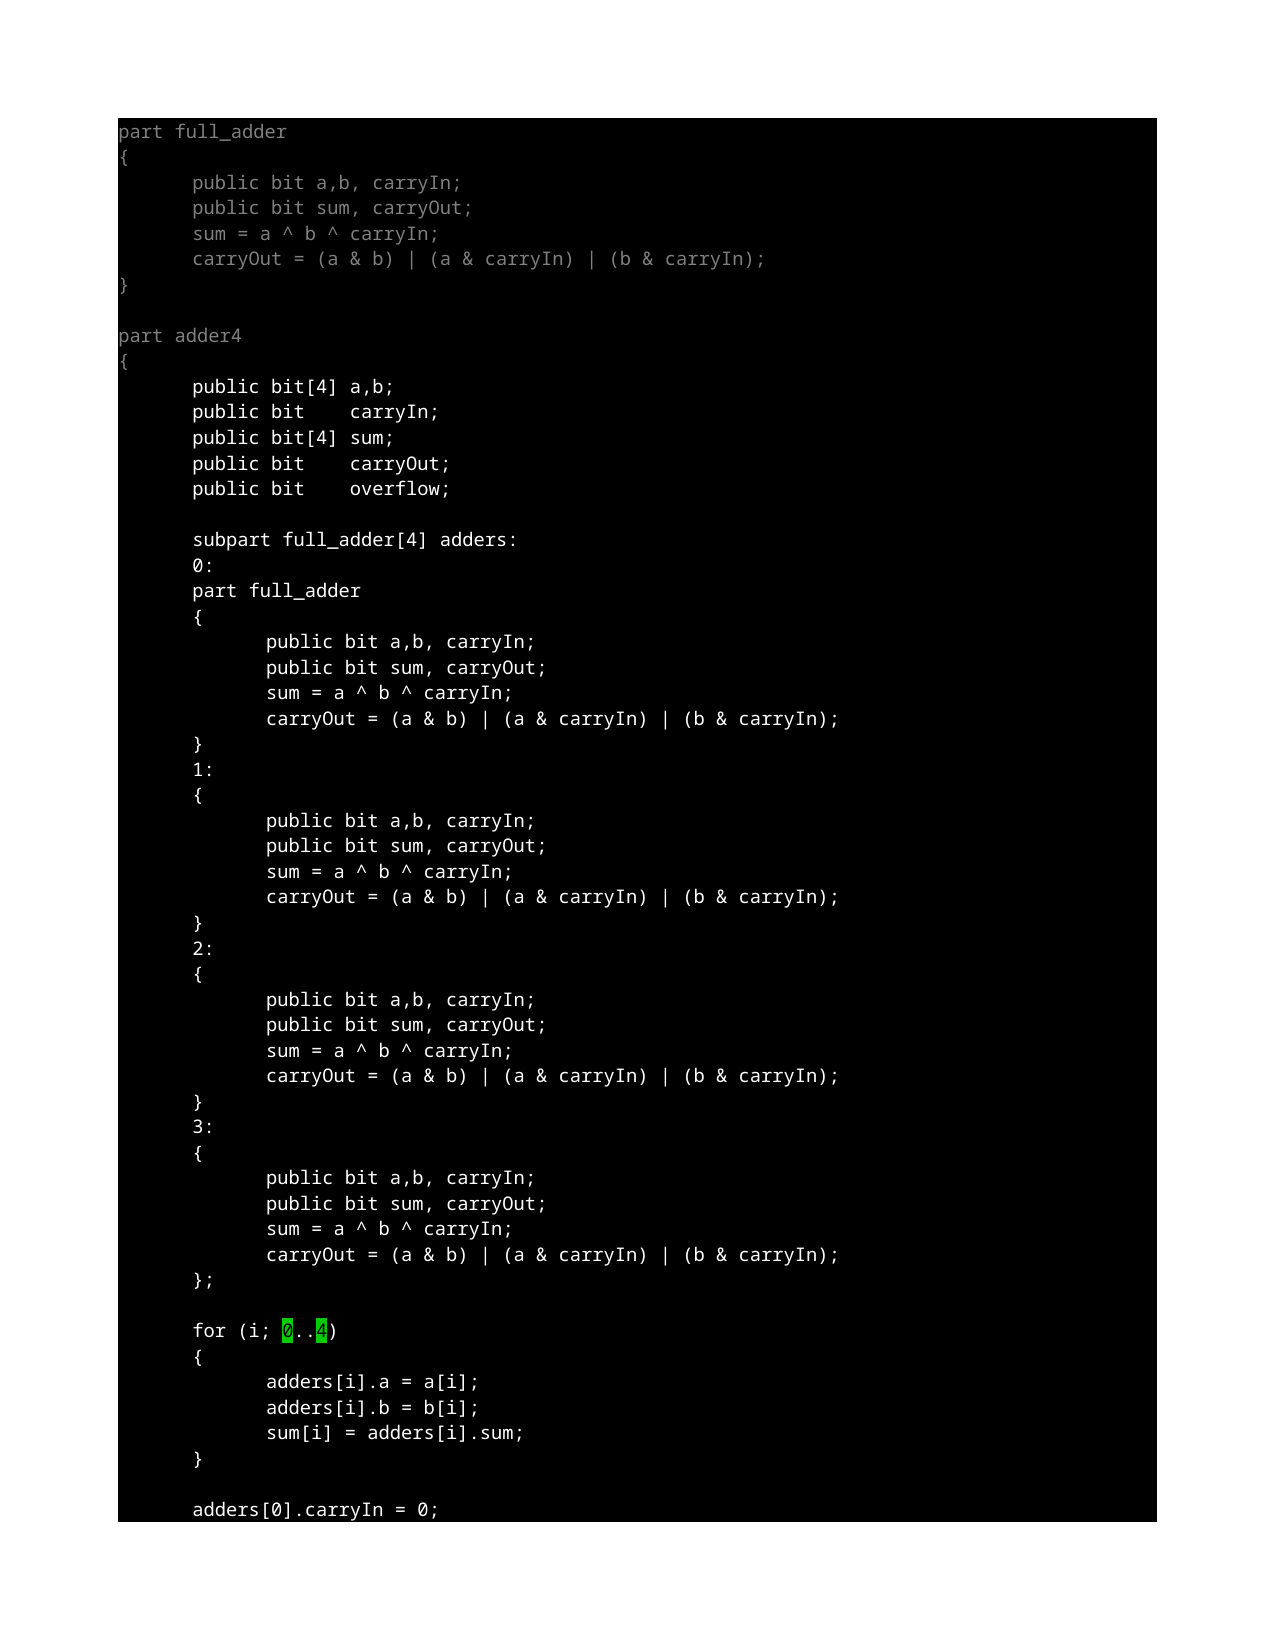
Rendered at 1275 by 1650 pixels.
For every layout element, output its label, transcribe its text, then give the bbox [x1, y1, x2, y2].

text 1: [118, 756, 1157, 782]
text { [118, 960, 1157, 986]
text public bit a,b, carryIn; [118, 807, 1157, 833]
text public bit carryOut; [118, 450, 1157, 475]
text carryOut = (a & b) | (a & carryIn) | (b & carryIn); [118, 1241, 1157, 1267]
text adders[i].a = a[i]; [118, 1369, 1157, 1394]
text } [118, 1088, 1157, 1113]
text adders[i].b = b[i]; sum[i] = adders[i].sum; [118, 1394, 1157, 1445]
text carryOut = (a & b) | (a & carryIn) | (b & carryIn); [118, 246, 1157, 271]
text public bit[4] sum; [118, 424, 1157, 450]
text adders[0].carryIn = 0; [118, 1496, 1157, 1522]
text public bit a,b, carryIn; [118, 628, 1157, 654]
text sum = a ^ b ^ carryIn; [118, 679, 1157, 705]
text public bit sum, carryOut; [118, 833, 1157, 858]
text part full_adder [118, 577, 1157, 603]
text sum = a ^ b ^ carryIn; [118, 1216, 1157, 1241]
text public bit carryIn; [118, 399, 1157, 424]
text }; [118, 1267, 1157, 1292]
text public bit sum, carryOut; [118, 195, 1157, 220]
text public bit overflow; [118, 475, 1157, 501]
text { [118, 348, 1157, 373]
text public bit sum, carryOut; [118, 1011, 1157, 1037]
text part adder4 [118, 322, 1157, 348]
text } [118, 1445, 1157, 1471]
text part full_adder [118, 118, 1157, 144]
text { [118, 782, 1157, 807]
text } [118, 909, 1157, 935]
text 0: [118, 552, 1157, 577]
text { [118, 1343, 1157, 1369]
text public bit sum, carryOut; [118, 1190, 1157, 1216]
text 2: [118, 935, 1157, 960]
text public bit a,b, carryIn; [118, 1164, 1157, 1190]
text { [118, 603, 1157, 628]
text carryOut = (a & b) | (a & carryIn) | (b & carryIn); [118, 705, 1157, 731]
text subpart full_adder[4] adders: [118, 526, 1157, 552]
text sum = a ^ b ^ carryIn; [118, 858, 1157, 884]
text 3: [118, 1113, 1157, 1139]
text } [118, 271, 1157, 297]
text public bit a,b, carryIn; [118, 986, 1157, 1011]
text } [118, 731, 1157, 756]
text { [118, 1139, 1157, 1164]
text { [118, 144, 1157, 169]
text public bit a,b, carryIn; [118, 169, 1157, 195]
text carryOut = (a & b) | (a & carryIn) | (b & carryIn); [118, 884, 1157, 909]
text public bit sum, carryOut; [118, 654, 1157, 679]
text sum = a ^ b ^ carryIn; [118, 220, 1157, 246]
text sum = a ^ b ^ carryIn; [118, 1037, 1157, 1062]
text carryOut = (a & b) | (a & carryIn) | (b & carryIn); [118, 1062, 1157, 1088]
text public bit[4] a,b; [118, 373, 1157, 399]
text for (i; 0..4) [118, 1318, 1157, 1343]
